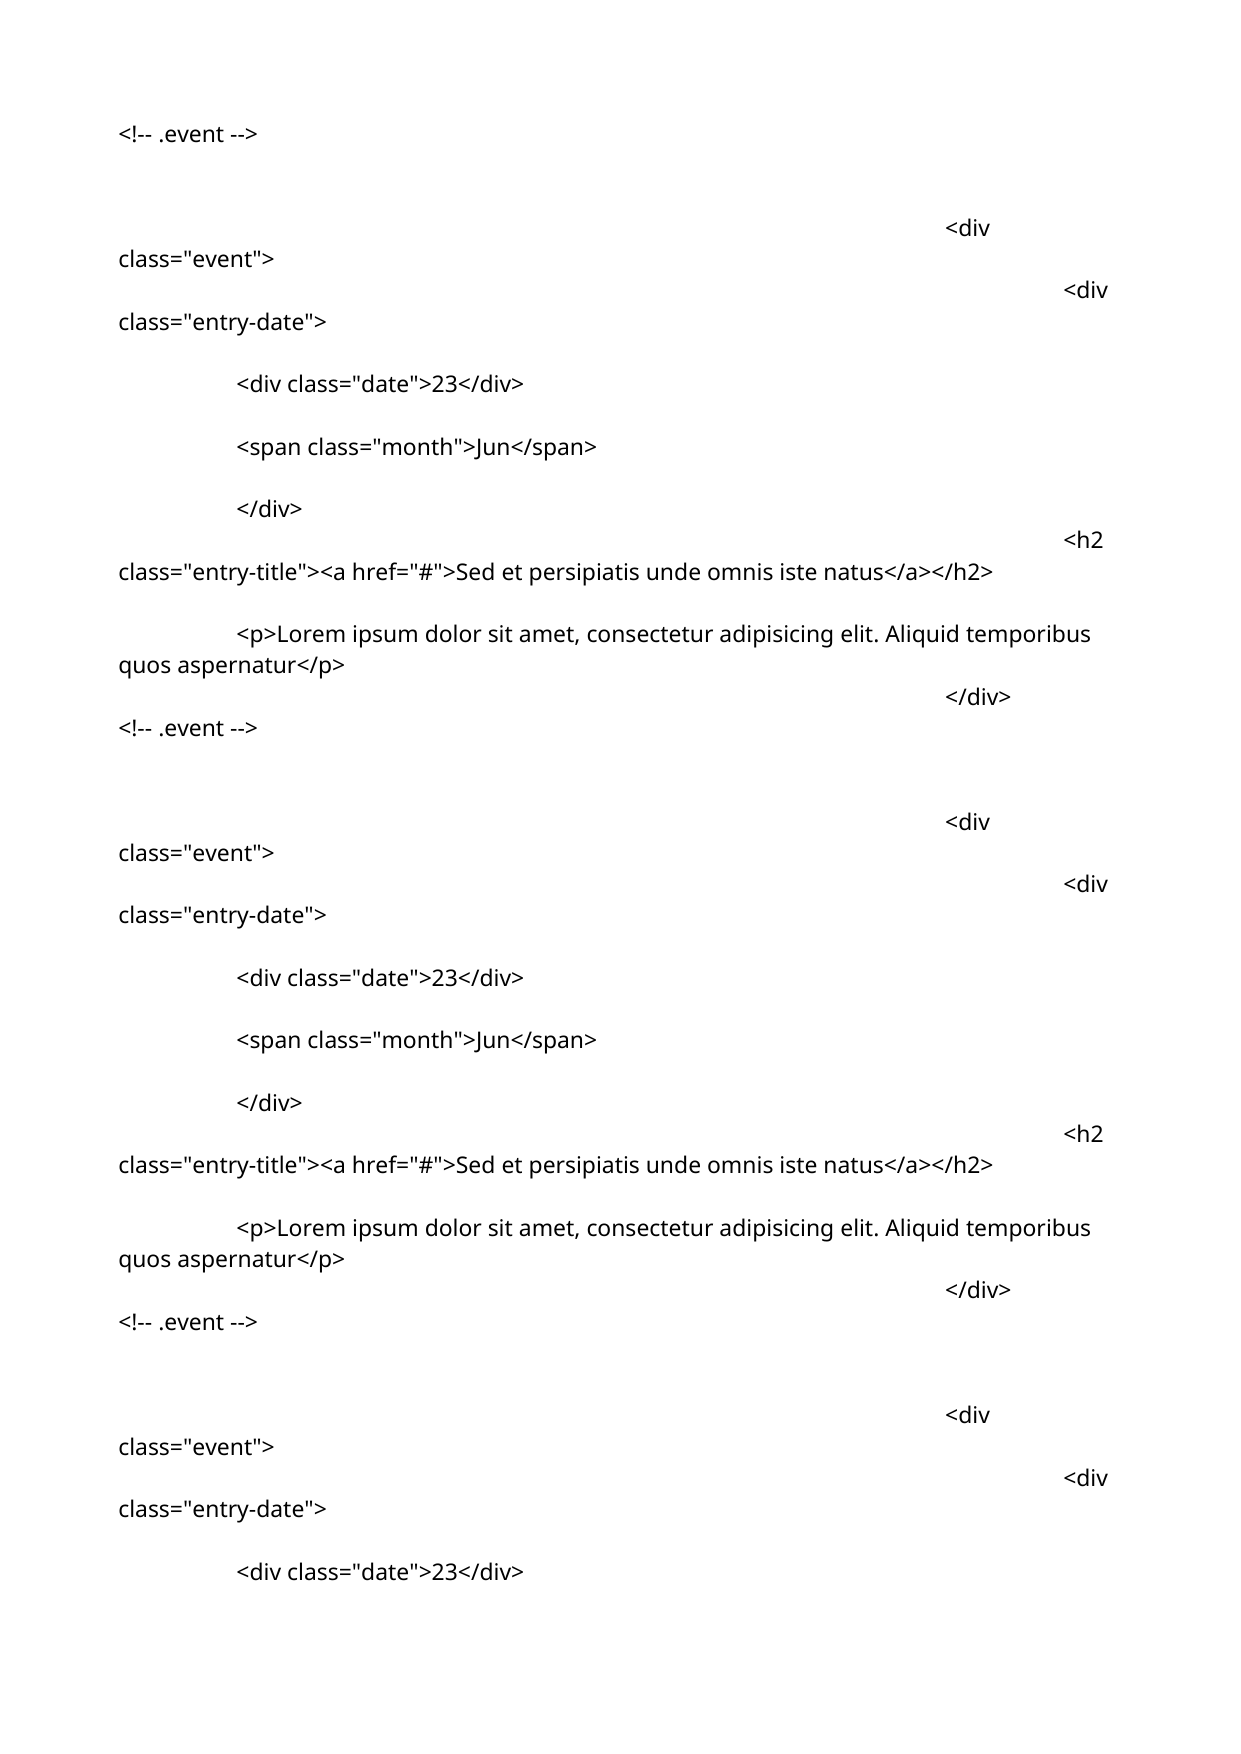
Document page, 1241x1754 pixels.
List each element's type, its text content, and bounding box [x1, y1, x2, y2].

text <span class="month">Jun</span> [118, 993, 1122, 1056]
text <div class="event"> [118, 212, 1122, 274]
text <span class="month">Jun</span> [118, 399, 1122, 462]
text <h2 class="entry-title"><a href="#">Sed et persipiatis unde omnis iste natus</a></h2> [118, 524, 1122, 587]
text <h2 class="entry-title"><a href="#">Sed et persipiatis unde omnis iste natus</a></h2> [118, 1118, 1122, 1181]
text </div> <!-- .event --> [118, 681, 1122, 743]
text <div class="date">23</div> [118, 337, 1122, 399]
text [118, 1587, 1122, 1618]
text <p>Lorem ipsum dolor sit amet, consectetur adipisicing elit. Aliquid temporibus quos aspernatur</p> [118, 587, 1122, 681]
text <div class="event"> [118, 1399, 1122, 1462]
text </div> [118, 462, 1122, 524]
text <div class="entry-date"> [118, 1462, 1122, 1524]
text <div class="date">23</div> [118, 931, 1122, 993]
text <p>Lorem ipsum dolor sit amet, consectetur adipisicing elit. Aliquid temporibus quos aspernatur</p> [118, 1181, 1122, 1274]
text <div class="entry-date"> [118, 868, 1122, 931]
text <div class="event"> [118, 806, 1122, 868]
text </div> [118, 1056, 1122, 1118]
text <div class="entry-date"> [118, 274, 1122, 337]
text <!-- .event --> [118, 118, 1122, 149]
text </div> <!-- .event --> [118, 1274, 1122, 1337]
text <div class="date">23</div> [118, 1524, 1122, 1587]
